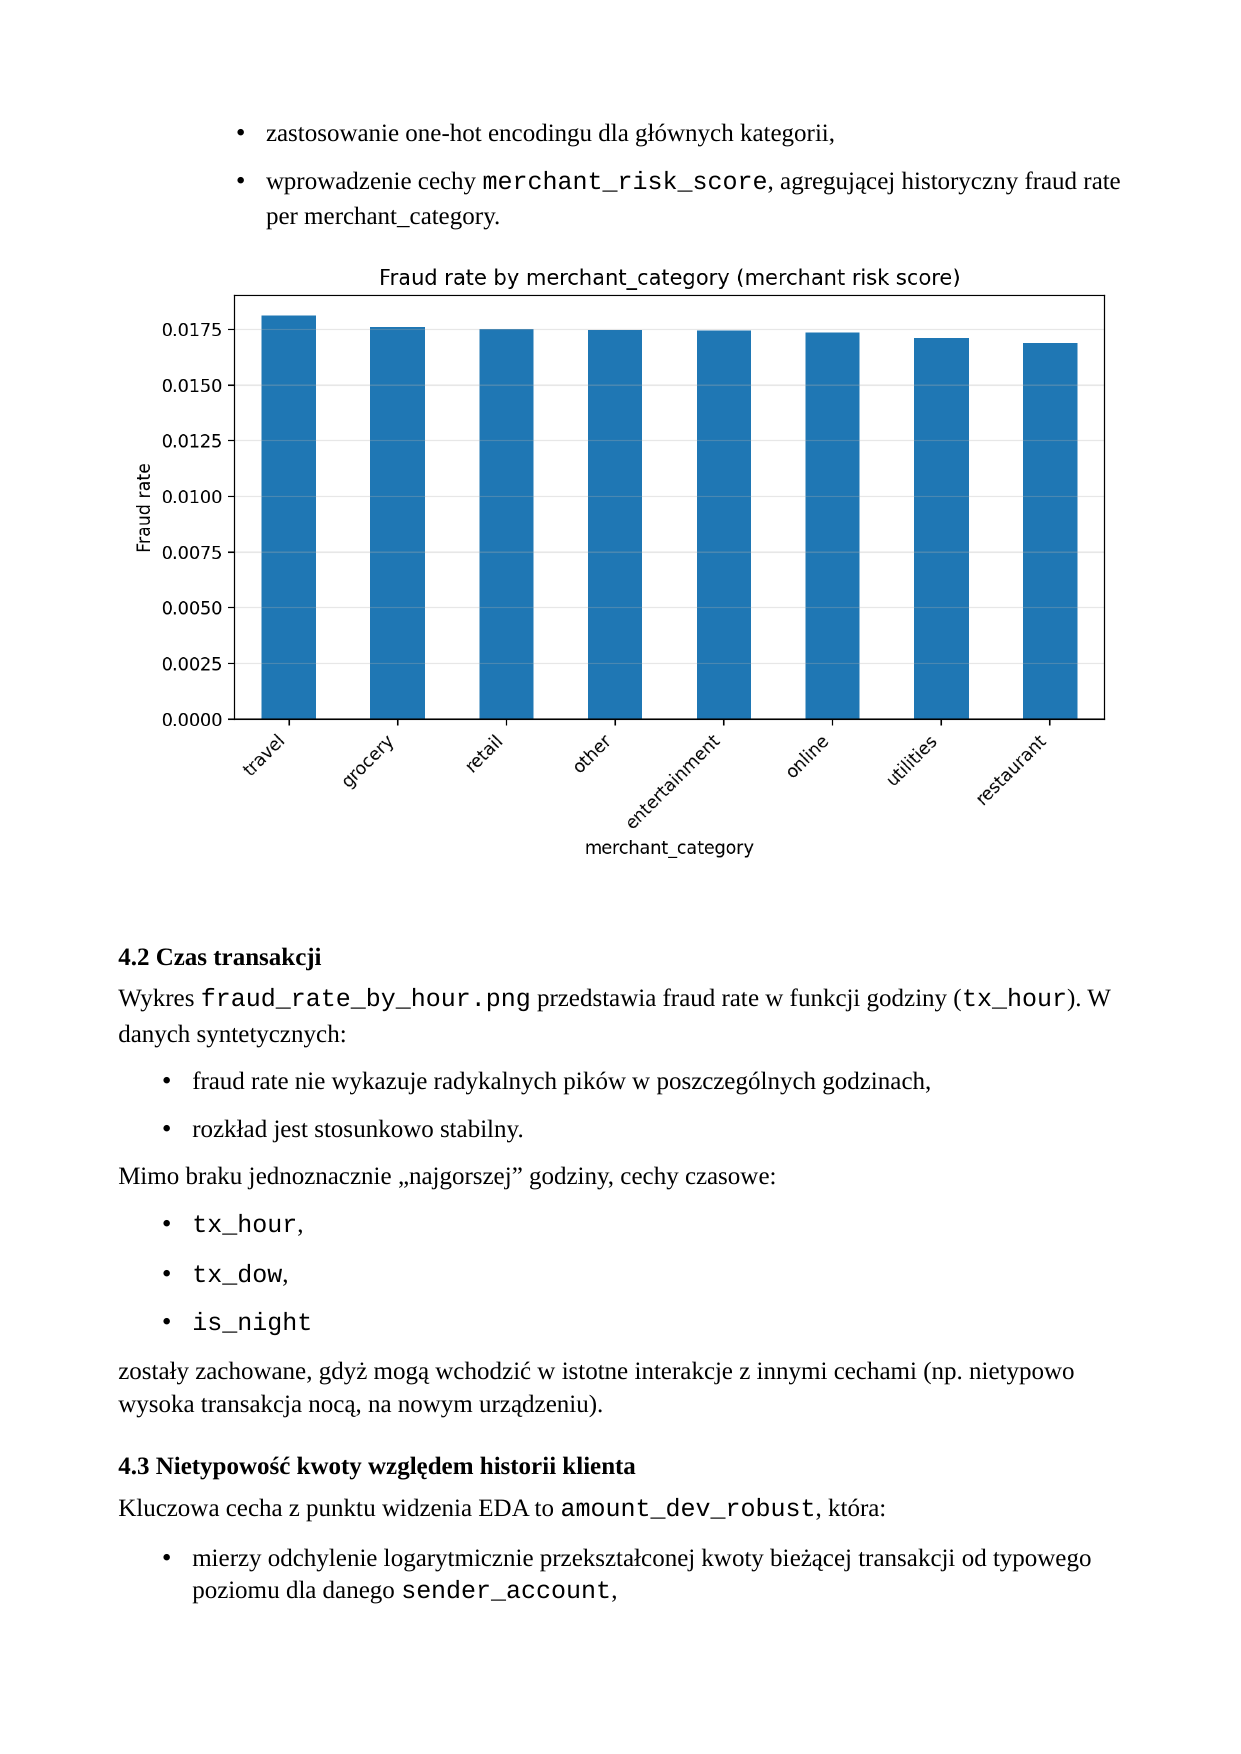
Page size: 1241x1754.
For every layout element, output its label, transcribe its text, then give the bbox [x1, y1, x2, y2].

picture [118, 248, 1123, 876]
subtitle 4.2 Czas transakcji [118, 942, 1122, 971]
text zostały zachowane, gdyż mogą wchodzić w istotne interakcje z innymi cechami (np. nietypowo wysoka transakcja nocą, na nowym urządzeniu). [118, 1356, 1122, 1418]
list mierzy odchylenie logarytmicznie przekształconej kwoty bieżącej transakcji od typowego poziomu dla danego sender_account, [162, 1543, 1122, 1606]
text Kluczowa cecha z punktu widzenia EDA to amount_dev_robust, która: [118, 1493, 1122, 1523]
list fraud rate nie wykazuje radykalnych pików w poszczególnych godzinach, [162, 1066, 1122, 1095]
list tx_dow, [162, 1259, 1122, 1290]
text Mimo braku jednoznacznie „najgorszej” godziny, cechy czasowe: [118, 1161, 1122, 1190]
list is_night [162, 1309, 1122, 1337]
text Wykres fraud_rate_by_hour.png przedstawia fraud rate w funkcji godziny (tx_hour). W danych syntetycznych: [118, 983, 1122, 1047]
list wprowadzenie cechy merchant_risk_score, agregującej historyczny fraud rate per merchant_category. [236, 166, 1122, 229]
list tx_hour, [162, 1209, 1122, 1240]
subtitle 4.3 Nietypowość kwoty względem historii klienta [118, 1451, 1122, 1480]
list zastosowanie one-hot encodingu dla głównych kategorii, [236, 118, 1122, 147]
list rozkład jest stosunkowo stabilny. [162, 1114, 1122, 1143]
